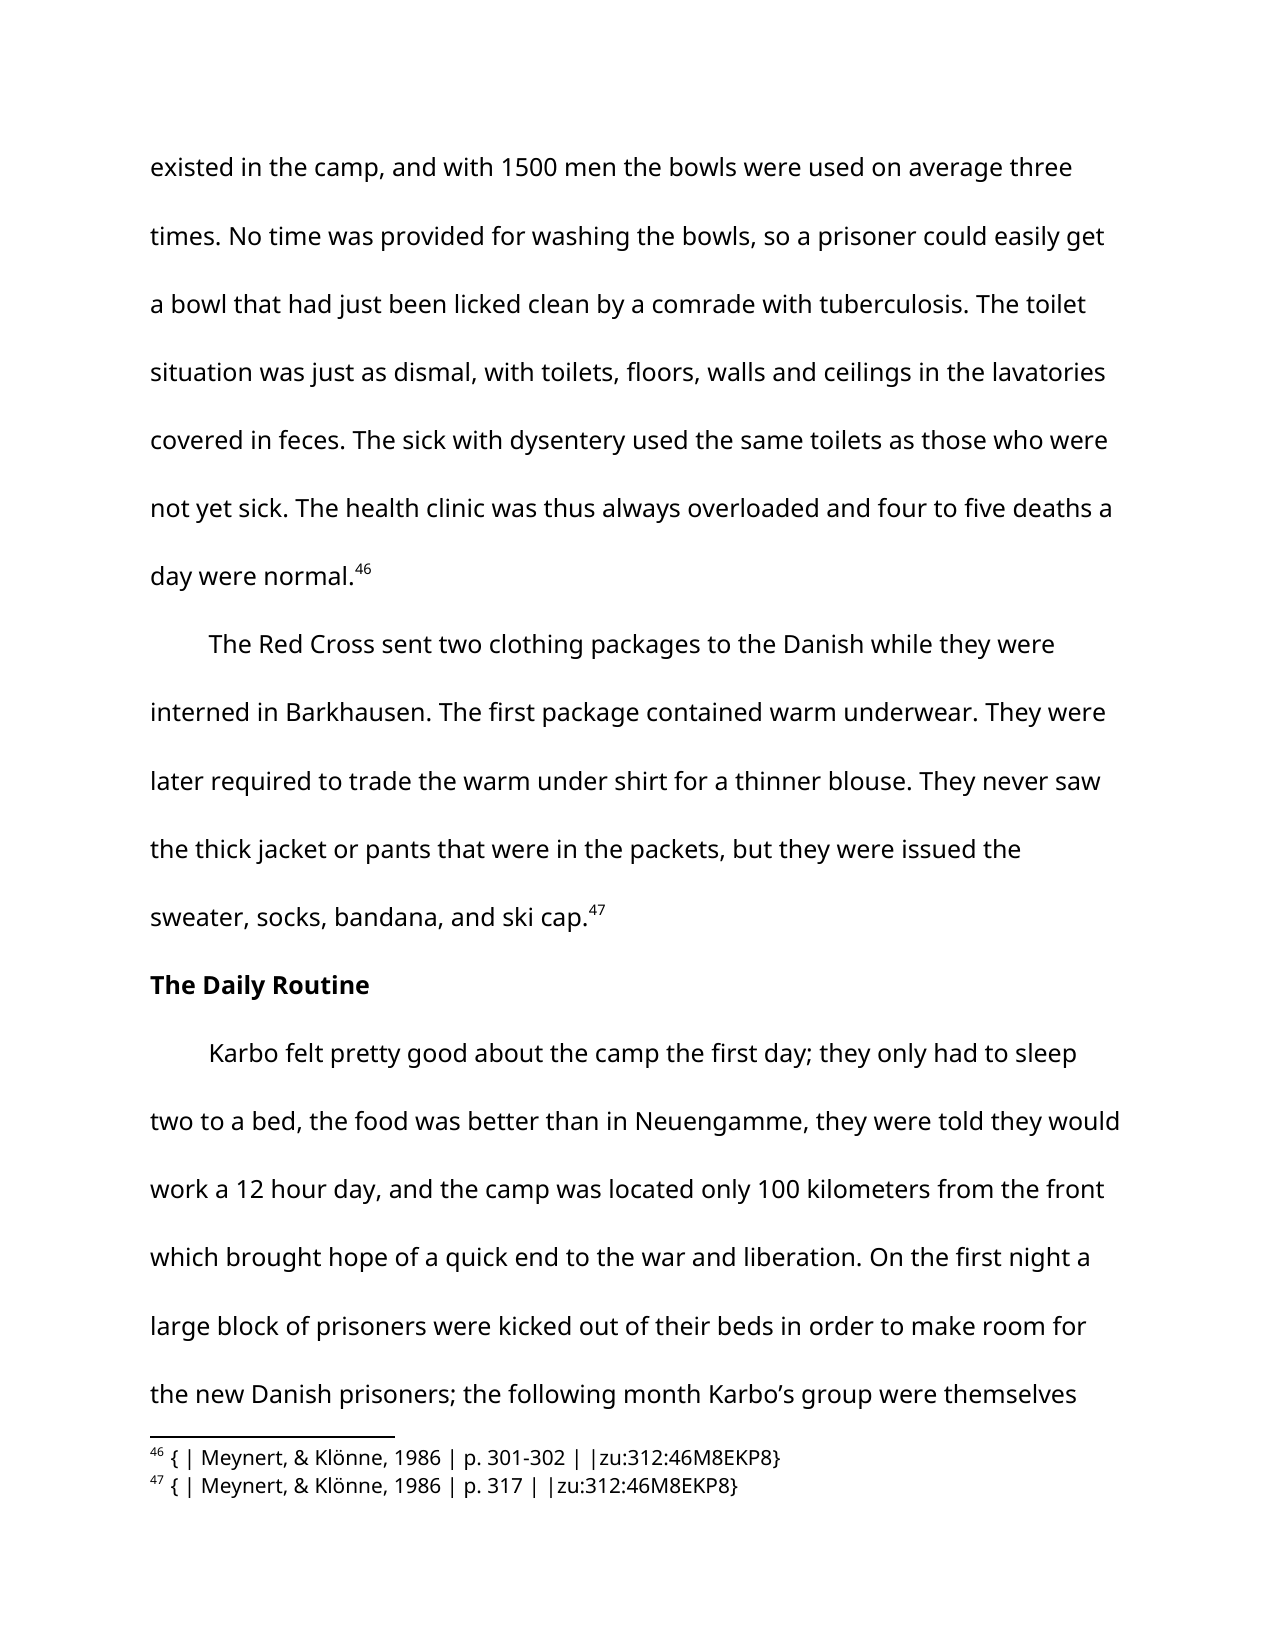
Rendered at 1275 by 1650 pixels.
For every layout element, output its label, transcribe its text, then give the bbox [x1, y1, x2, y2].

text { | Meynert, & Klönne, 1986 | p. 317 | |zu:312:46M8EKP8} [150, 1472, 1125, 1500]
text existed in the camp, and with 1500 men the bowls were used on average three times. No time was provided for washing the bowls, so a prisoner could easily get a bowl that had just been licked clean by a comrade with tuberculosis. The toilet situation was just as dismal, with toilets, floors, walls and ceilings in the lavatories covered in feces. The sick with dysentery used the same toilets as those who were not yet sick. The health clinic was thus always overloaded and four to five deaths a day were normal. [150, 150, 1125, 593]
text The Daily Routine [150, 967, 1125, 1002]
text The Red Cross sent two clothing packages to the Danish while they were interned in Barkhausen. The first package contained warm underwear. They were later required to trade the warm under shirt for a thinner blouse. They never saw the thick jacket or pants that were in the packets, but they were issued the sweater, socks, bandana, and ski cap. [150, 627, 1125, 933]
text Karbo felt pretty good about the camp the first day; they only had to sleep two to a bed, the food was better than in Neuengamme, they were told they would work a 12 hour day, and the camp was located only 100 kilometers from the front which brought hope of a quick end to the war and liberation. On the first night a large block of prisoners were kicked out of their beds in order to make room for the new Danish prisoners; the following month Karbo’s group were themselves [150, 1036, 1125, 1410]
text { | Meynert, & Klönne, 1986 | p. 301-302 | |zu:312:46M8EKP8} [150, 1443, 1125, 1472]
